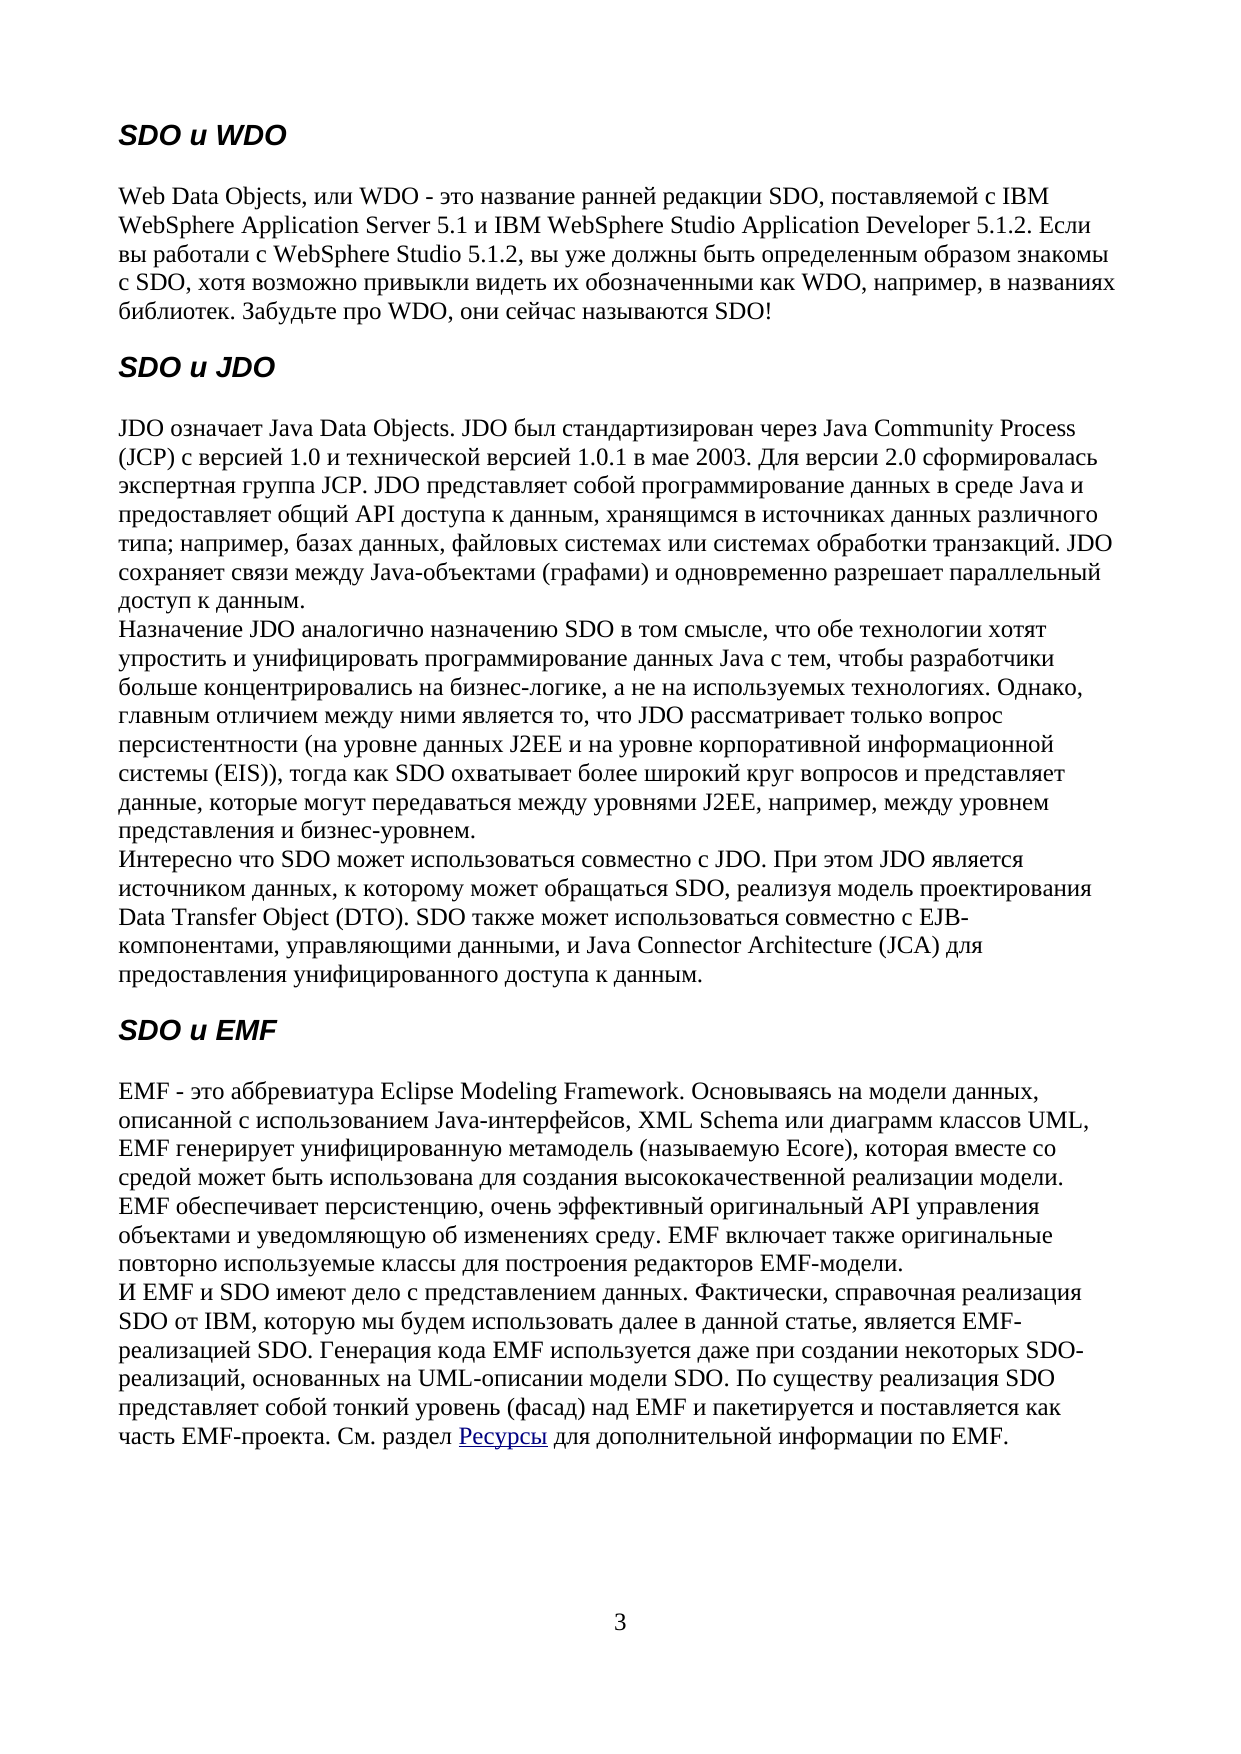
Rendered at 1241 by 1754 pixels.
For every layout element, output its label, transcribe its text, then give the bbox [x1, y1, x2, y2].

text И EMF и SDO имеют дело с представлением данных. Фактически, справочная реализация SDO от IBM, которую мы будем использовать далее в данной статье, является EMF-реализацией SDO. Генерация кода EMF используется даже при создании некоторых SDO-реализаций, основанных на UML-описании модели SDO. По существу реализация SDO представляет собой тонкий уровень (фасад) над EMF и пакетируется и поставляется как часть EMF-проекта. См. раздел Ресурсы для дополнительной информации по EMF. [118, 1277, 1122, 1450]
text JDO означает Java Data Objects. JDO был стандартизирован через Java Community Process (JCP) с версией 1.0 и технической версией 1.0.1 в мае 2003. Для версии 2.0 сформировалась экспертная группа JCP. JDO представляет собой программирование данных в среде Java и предоставляет общий API доступа к данным, хранящимся в источниках данных различного типа; например, базах данных, файловых системах или системах обработки транзакций. JDO сохраняет связи между Java-объектами (графами) и одновременно разрешает параллельный доступ к данным. [118, 413, 1122, 614]
subtitle SDO и JDO [118, 350, 1122, 383]
text EMF - это аббревиатура Eclipse Modeling Framework. Основываясь на модели данных, описанной с использованием Java-интерфейсов, XML Schema или диаграмм классов UML, EMF генерирует унифицированную метамодель (называемую Ecore), которая вместе со средой может быть использована для создания высококачественной реализации модели. EMF обеспечивает персистенцию, очень эффективный оригинальный API управления объектами и уведомляющую об изменениях среду. EMF включает также оригинальные повторно используемые классы для построения редакторов EMF-модели. [118, 1076, 1122, 1277]
subtitle SDO и EMF [118, 1013, 1122, 1046]
text Назначение JDO аналогично назначению SDO в том смысле, что обе технологии хотят упростить и унифицировать программирование данных Java с тем, чтобы разработчики больше концентрировались на бизнес-логике, а не на используемых технологиях. Однако, главным отличием между ними является то, что JDO рассматривает только вопрос персистентности (на уровне данных J2EE и на уровне корпоративной информационной системы (EIS)), тогда как SDO охватывает более широкий круг вопросов и представляет данные, которые могут передаваться между уровнями J2EE, например, между уровнем представления и бизнес-уровнем. [118, 614, 1122, 844]
text Web Data Objects, или WDO - это название ранней редакции SDO, поставляемой с IBM WebSphere Application Server 5.1 и IBM WebSphere Studio Application Developer 5.1.2. Если вы работали с WebSphere Studio 5.1.2, вы уже должны быть определенным образом знакомы с SDO, хотя возможно привыкли видеть их обозначенными как WDO, например, в названиях библиотек. Забудьте про WDO, они сейчас называются SDO! [118, 181, 1122, 325]
subtitle SDO и WDO [118, 118, 1122, 152]
text Интересно что SDO может использоваться совместно с JDO. При этом JDO является источником данных, к которому может обращаться SDO, реализуя модель проектирования Data Transfer Object (DTO). SDO также может использоваться совместно с EJB-компонентами, управляющими данными, и Java Connector Architecture (JCA) для предоставления унифицированного доступа к данным. [118, 844, 1122, 988]
